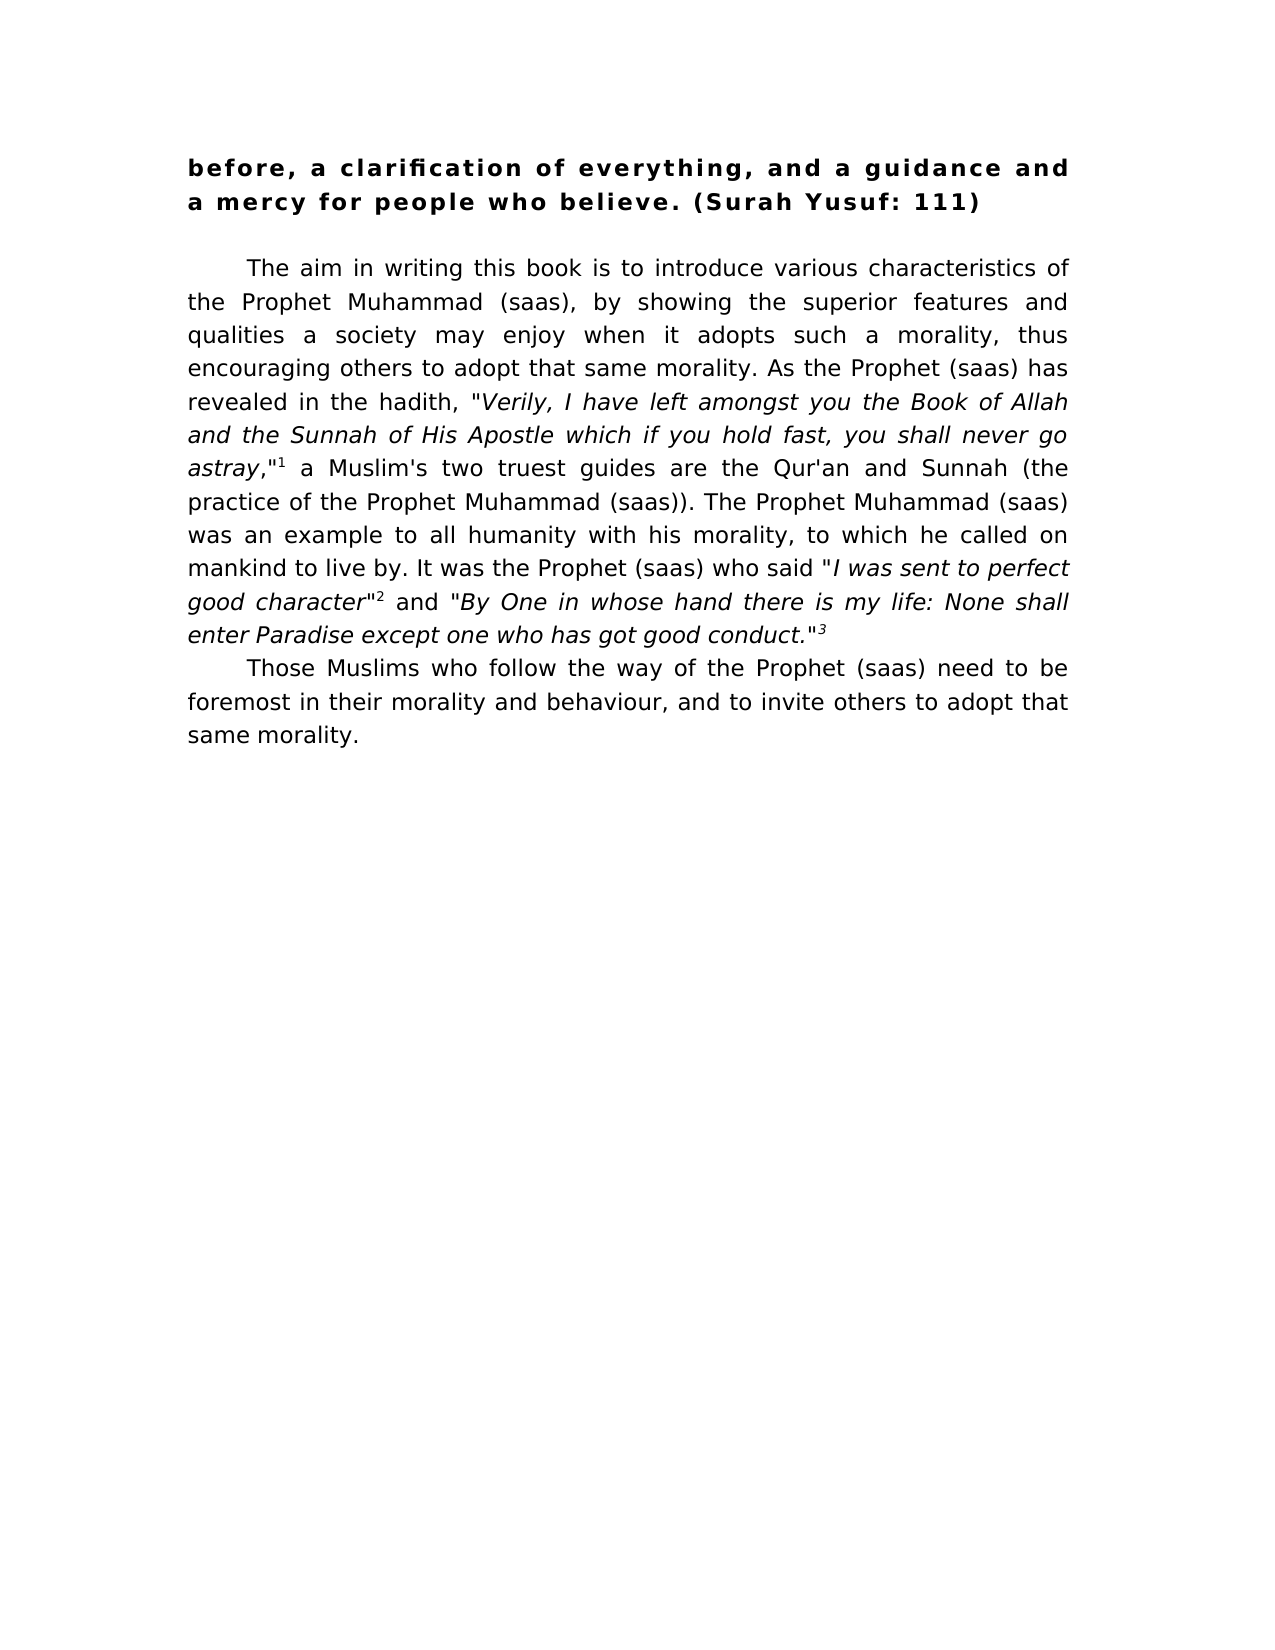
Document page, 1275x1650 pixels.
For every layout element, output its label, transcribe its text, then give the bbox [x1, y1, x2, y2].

text The aim in writing this book is to introduce various characteristics of the Prophet Muhammad (saas), by showing the superior features and qualities a society may enjoy when it adopts such a morality, thus encouraging others to adopt that same morality. As the Prophet (saas) has revealed in the hadith, "Verily, I have left amongst you the Book of Allah and the Sunnah of His Apostle which if you hold fast, you shall never go astray,"1 a Muslim's two truest guides are the Qur'an and Sunnah (the practice of the Prophet Muhammad (saas)). The Prophet Muhammad (saas) was an example to all humanity with his morality, to which he called on mankind to live by. It was the Prophet (saas) who said "I was sent to perfect good character"2 and "By One in whose hand there is my life: None shall enter Paradise except one who has got good conduct."3 [187, 250, 1070, 650]
text Those Muslims who follow the way of the Prophet (saas) need to be foremost in their morality and behaviour, and to invite others to adopt that same morality. [187, 650, 1070, 750]
text before, a clarification of everything, and a guidance and a mercy for people who believe. (Surah Yusuf: 111) [187, 150, 1070, 217]
